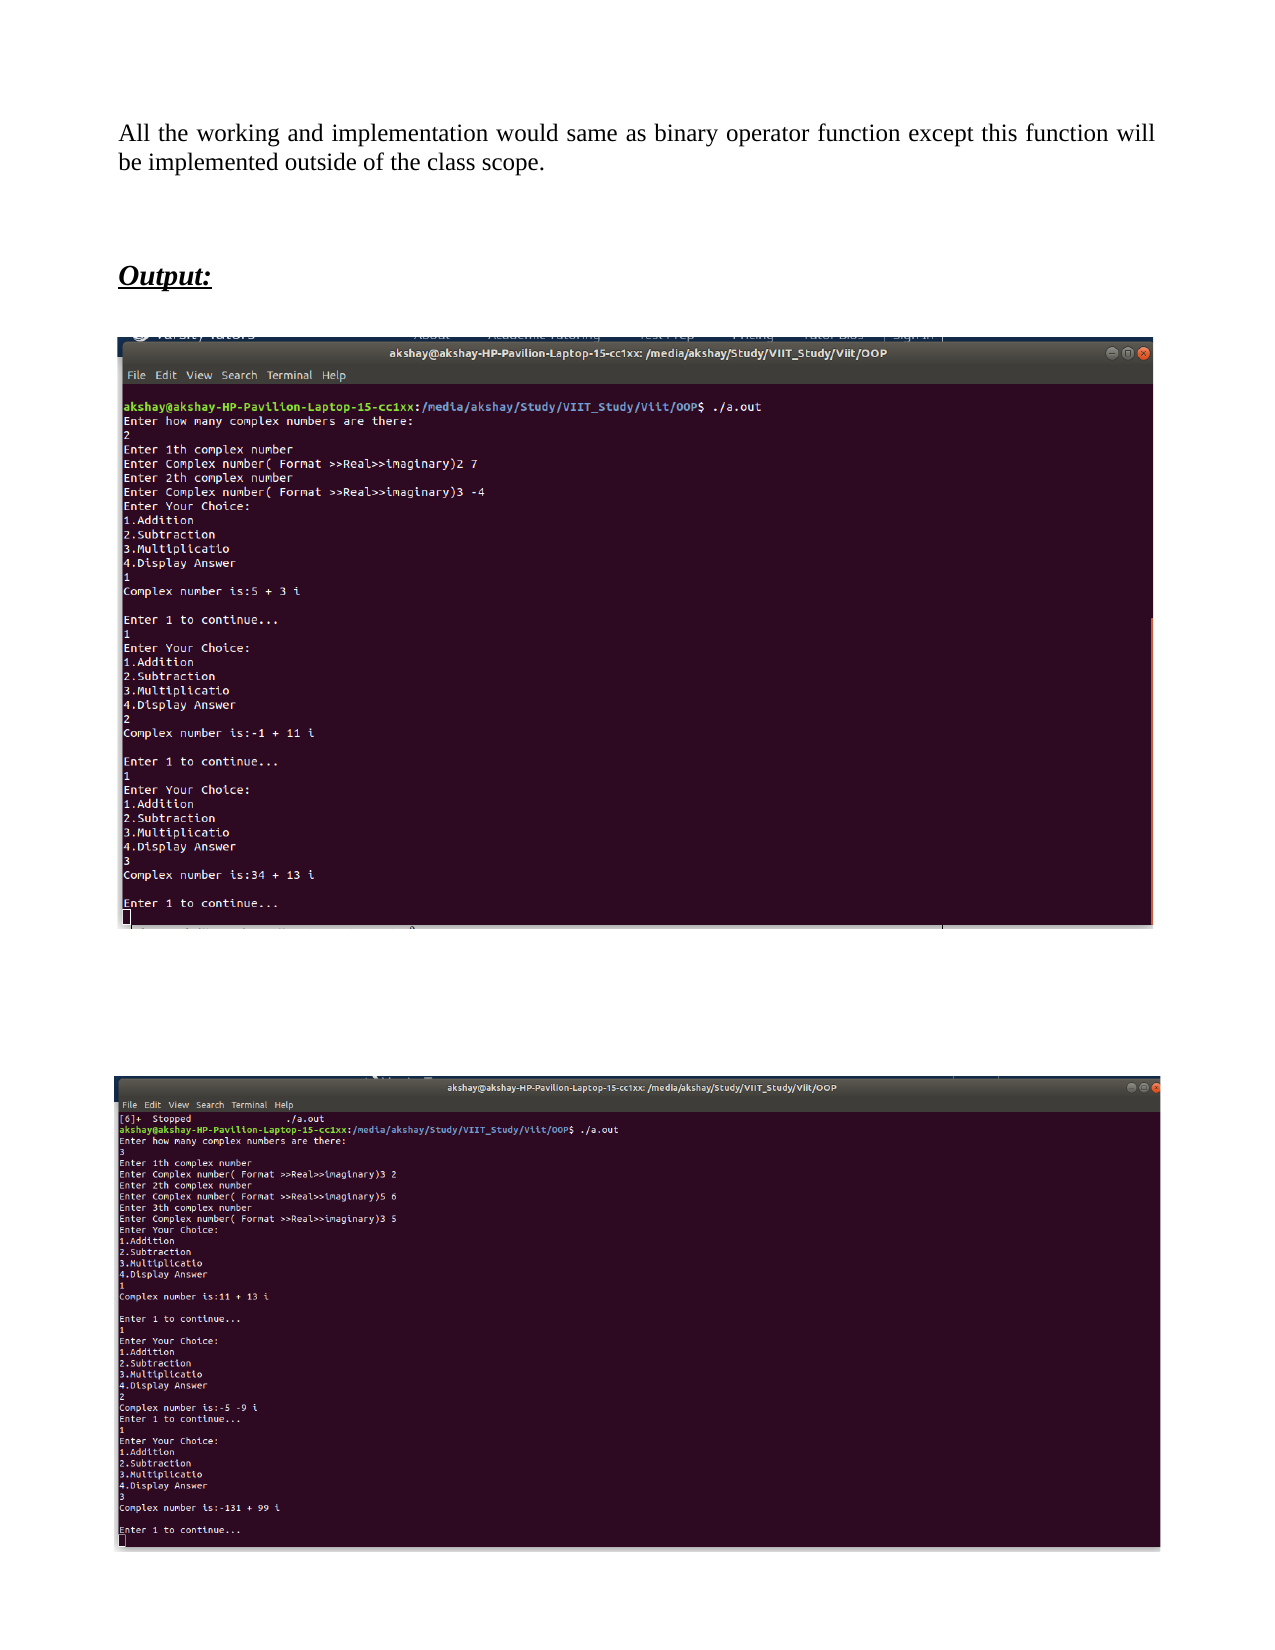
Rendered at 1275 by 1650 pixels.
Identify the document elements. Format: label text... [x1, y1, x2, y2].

picture [114, 1076, 1161, 1552]
text Output: [118, 258, 1157, 292]
text All the working and implementation would same as binary operator function except this function will be implemented outside of the class scope. [118, 118, 1157, 176]
picture [117, 337, 1154, 929]
